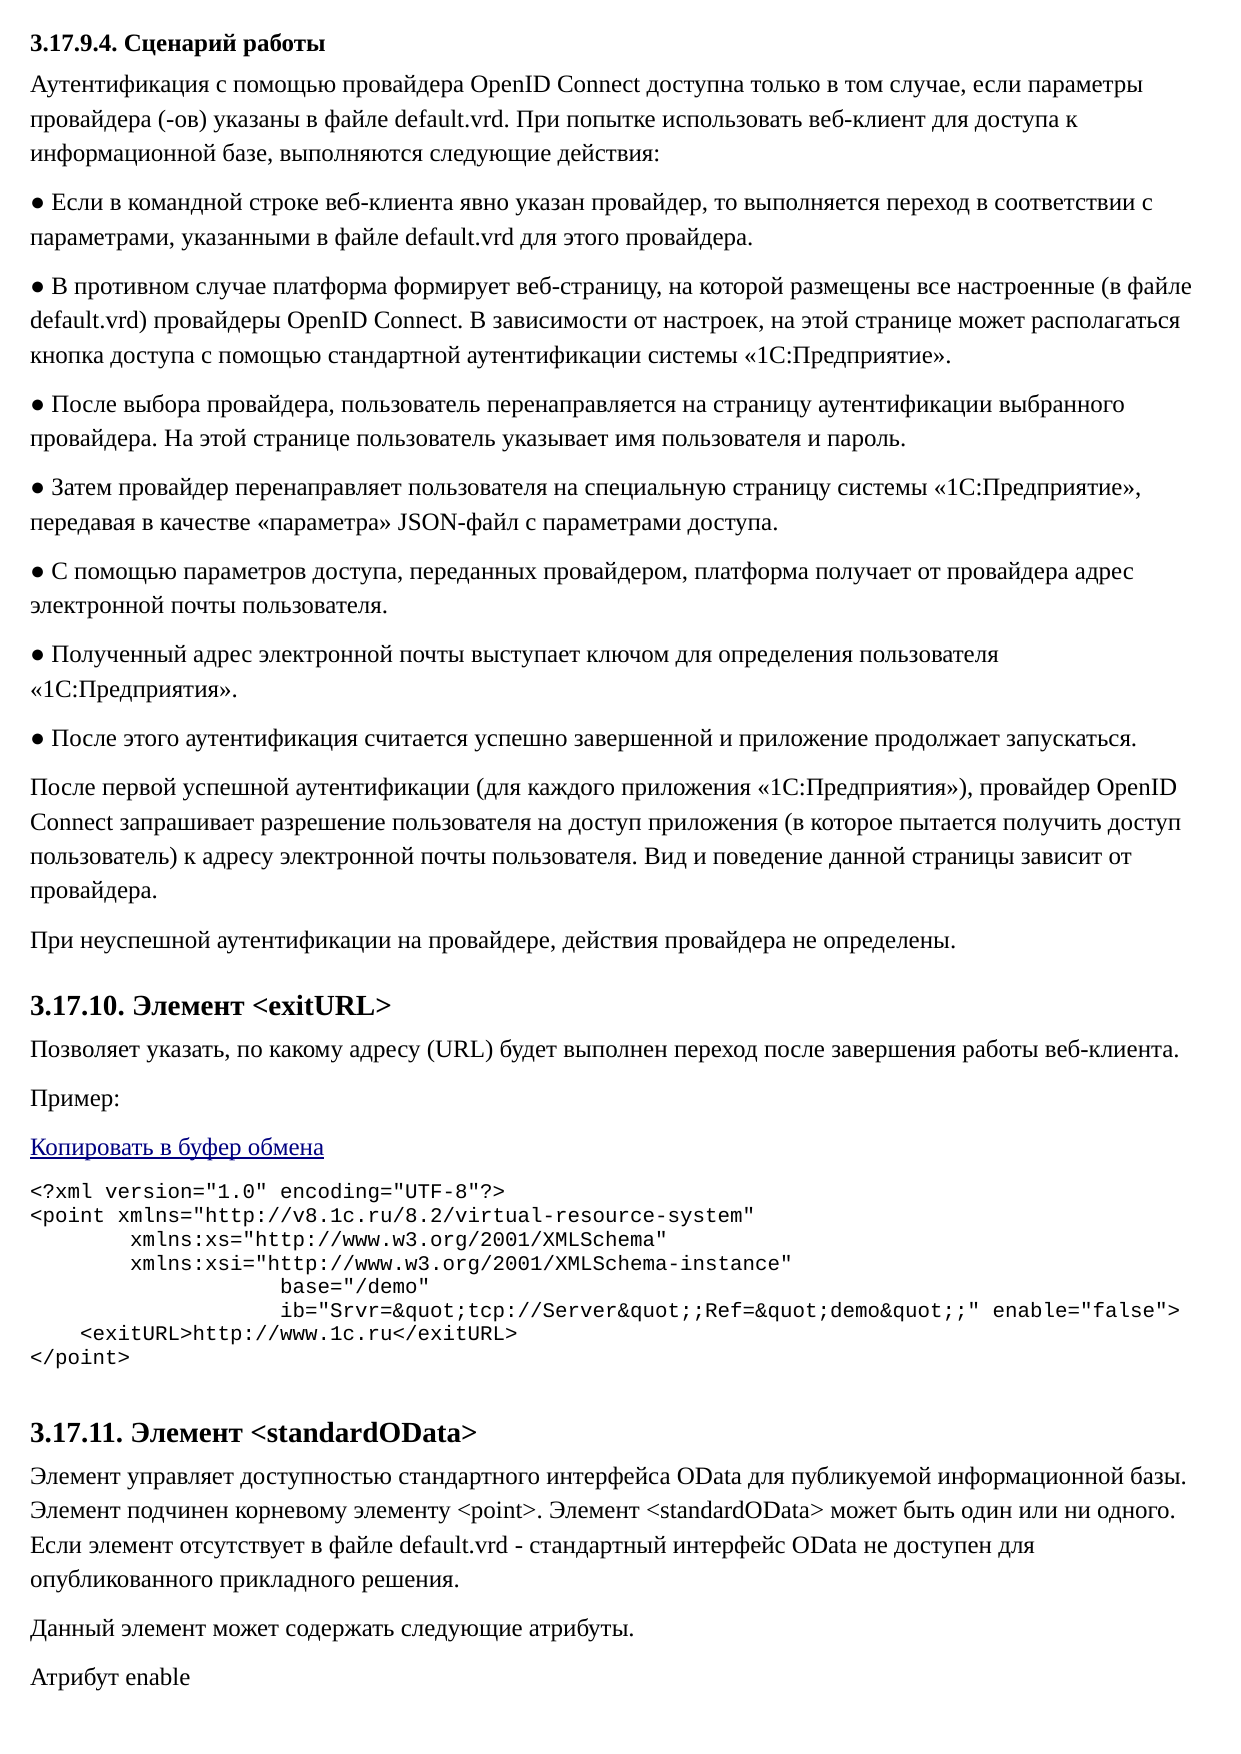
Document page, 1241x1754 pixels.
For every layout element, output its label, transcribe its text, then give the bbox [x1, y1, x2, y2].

text При неуспешной аутентификации на провайдере, действия провайдера не определены. [30, 925, 1211, 953]
text ib="Srvr=&quot;tcp://Server&quot;;Ref=&quot;demo&quot;;" enable="false"> [30, 1300, 1211, 1323]
text <point xmlns="http://v8.1c.ru/8.2/virtual-resource-system" [30, 1205, 1211, 1229]
text xmlns:xsi="http://www.w3.org/2001/XMLSchema-instance" [30, 1252, 1211, 1276]
text xmlns:xs="http://www.w3.org/2001/XMLSchema" [30, 1229, 1211, 1252]
text Копировать в буфер обмена [30, 1132, 1211, 1161]
text После первой успешной аутентификации (для каждого приложения «1С:Предприятия»), провайдер OpenID Connect запрашивает разрешение пользователя на доступ приложения (в которое пытается получить доступ пользователь) к адресу электронной почты пользователя. Вид и поведение данной страницы зависит от провайдера. [30, 772, 1211, 904]
text base="/demo" [30, 1276, 1211, 1300]
text <exitURL>http://www.1c.ru</exitURL> [30, 1323, 1211, 1347]
text ● После этого аутентификация считается успешно завершенной и приложение продолжает запускаться. [30, 723, 1211, 752]
text ● Затем провайдер перенаправляет пользователя на специальную страницу системы «1С:Предприятие», передавая в качестве «параметра» JSON-файл с параметрами доступа. [30, 472, 1211, 536]
text Пример: [30, 1083, 1211, 1112]
subtitle 3.17.10. Элемент <exitURL> [30, 988, 1211, 1022]
subtitle 3.17.11. Элемент <standardOData> [30, 1415, 1211, 1448]
text Данный элемент может содержать следующие атрибуты. [30, 1613, 1211, 1642]
text ● С помощью параметров доступа, переданных провайдером, платформа получает от провайдера адрес электронной почты пользователя. [30, 556, 1211, 619]
subtitle 3.17.9.4. Сценарий работы [30, 28, 1211, 57]
text ● Если в командной строке веб-клиента явно указан провайдер, то выполняется переход в соответствии с параметрами, указанными в файле default.vrd для этого провайдера. [30, 187, 1211, 251]
text Аутентификация с помощью провайдера OpenID Connect доступна только в том случае, если параметры провайдера (-ов) указаны в файле default.vrd. При попытке использовать веб-клиент для доступа к информационной базе, выполняются следующие действия: [30, 69, 1211, 167]
text ● После выбора провайдера, пользователь перенаправляется на страницу аутентификации выбранного провайдера. На этой странице пользователь указывает имя пользователя и пароль. [30, 389, 1211, 452]
text <?xml version="1.0" encoding="UTF-8"?> [30, 1182, 1211, 1205]
text Элемент управляет доступностью стандартного интерфейса OData для публикуемой информационной базы. Элемент подчинен корневому элементу <point>. Элемент <standardOData> может быть один или ни одного. Если элемент отсутствует в файле default.vrd ‑ стандартный интерфейс OData не доступен для опубликованного прикладного решения. [30, 1461, 1211, 1593]
text Позволяет указать, по какому адресу (URL) будет выполнен переход после завершения работы веб-клиента. [30, 1034, 1211, 1063]
text ● В противном случае платформа формирует веб-страницу, на которой размещены все настроенные (в файле default.vrd) провайдеры OpenID Connect. В зависимости от настроек, на этой странице может располагаться кнопка доступа с помощью стандартной аутентификации системы «1С:Предприятие». [30, 271, 1211, 369]
text Атрибут enable [30, 1662, 1211, 1691]
text ● Полученный адрес электронной почты выступает ключом для определения пользователя «1С:Предприятия». [30, 639, 1211, 703]
text </point> [30, 1347, 1211, 1371]
